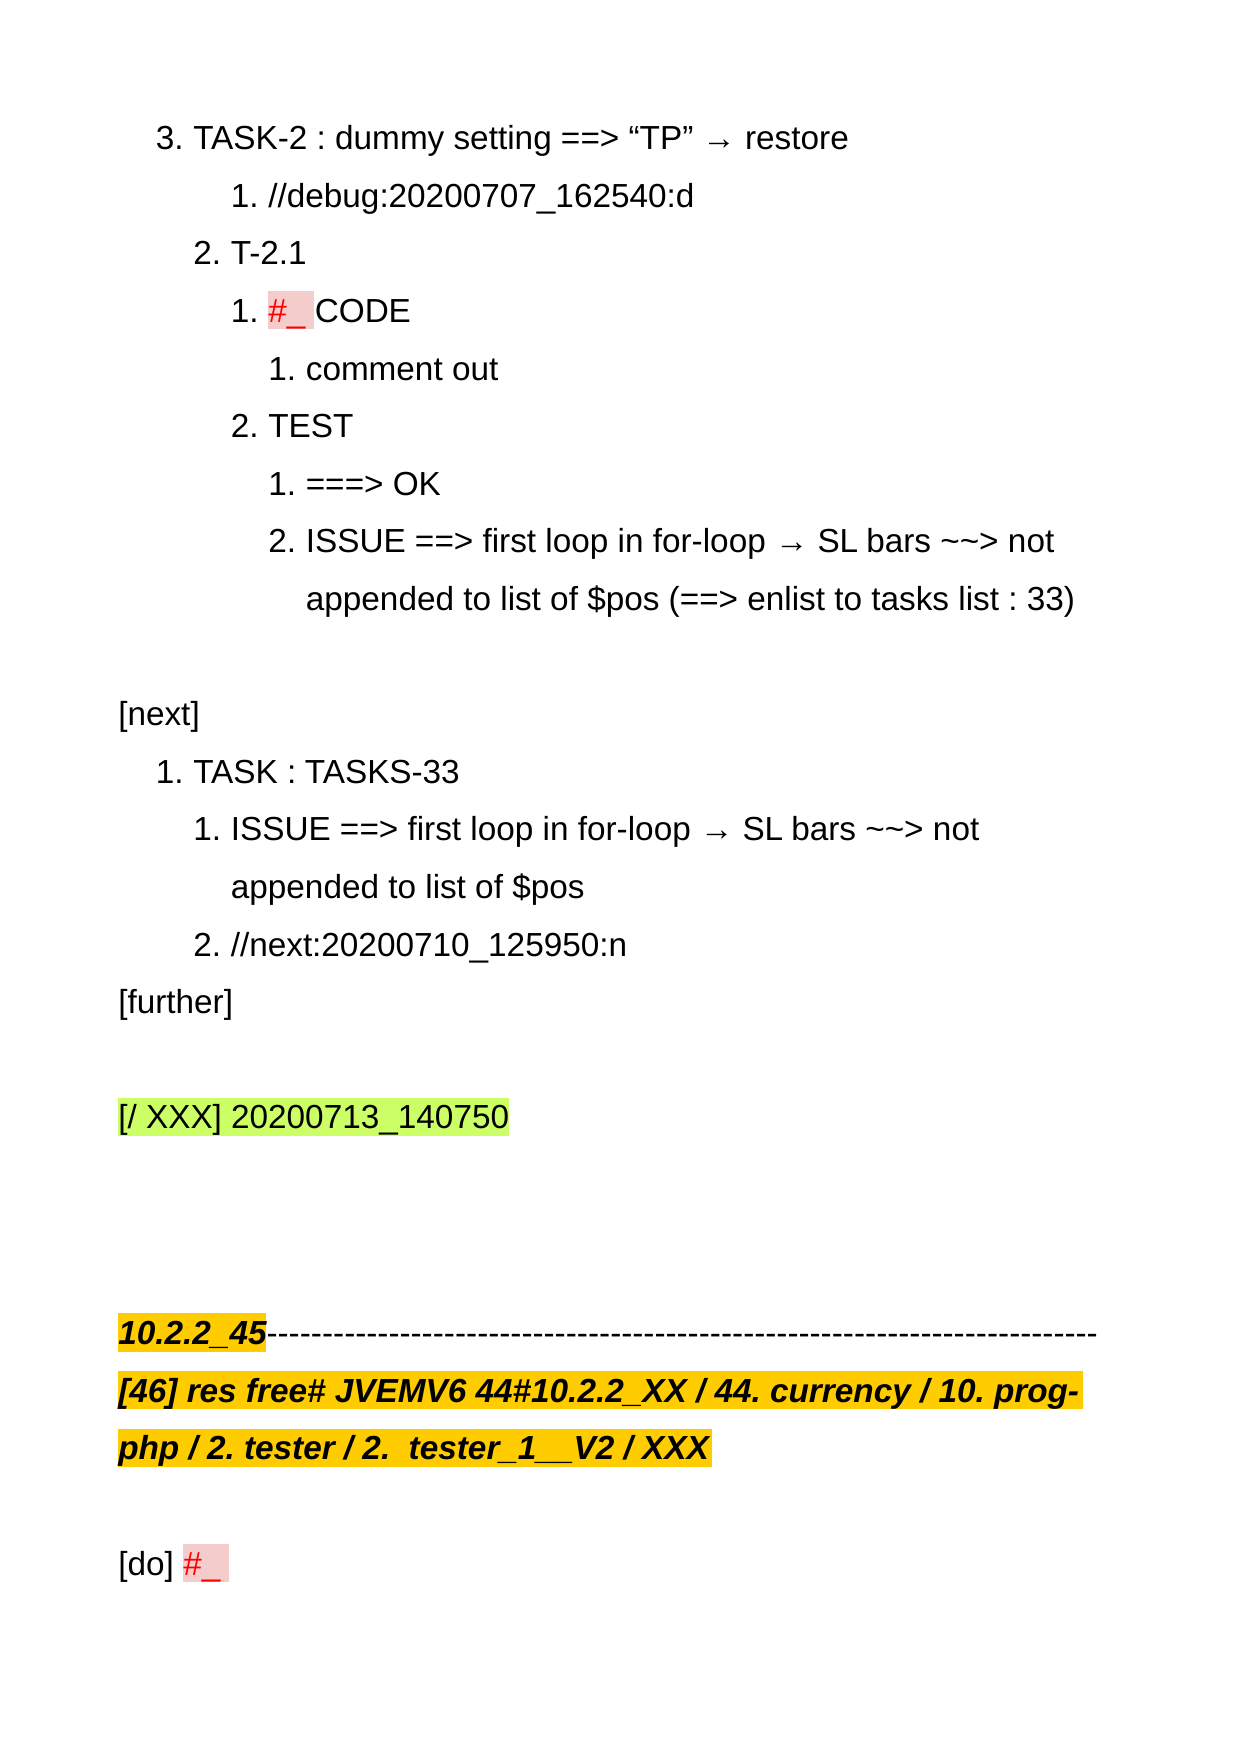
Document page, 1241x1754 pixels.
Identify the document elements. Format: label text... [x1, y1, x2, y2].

list TASK : TASKS-33 [156, 752, 1122, 790]
list ===> OK [268, 464, 1122, 502]
text [next] [118, 694, 1122, 733]
list TASK-2 : dummy setting ==> “TP” → restore [156, 118, 1122, 157]
list #_ CODE [231, 291, 1122, 329]
text [do] #_ [118, 1544, 1122, 1582]
list comment out [268, 348, 1122, 387]
list ISSUE ==> first loop in for-loop → SL bars ~~> not appended to list of $pos (==> enlist to tasks list : 33) [268, 521, 1122, 617]
text [/ XXX] 20200713_140750 [118, 1040, 1122, 1136]
list T-2.1 [193, 233, 1122, 272]
list //debug:20200707_162540:d [231, 176, 1122, 214]
list //next:20200710_125950:n [193, 924, 1122, 963]
list ISSUE ==> first loop in for-loop → SL bars ~~> not appended to list of $pos [193, 809, 1122, 905]
text [further] [118, 982, 1122, 1021]
list TEST [231, 406, 1122, 444]
text [46] res free# JVEMV6 44#10.2.2_XX / 44. currency / 10. prog-php / 2. tester / 2. tester_1__V2 / XXX [118, 1371, 1122, 1467]
text 10.2.2_45--------------------------------------------------------------------------- [118, 1313, 1122, 1352]
